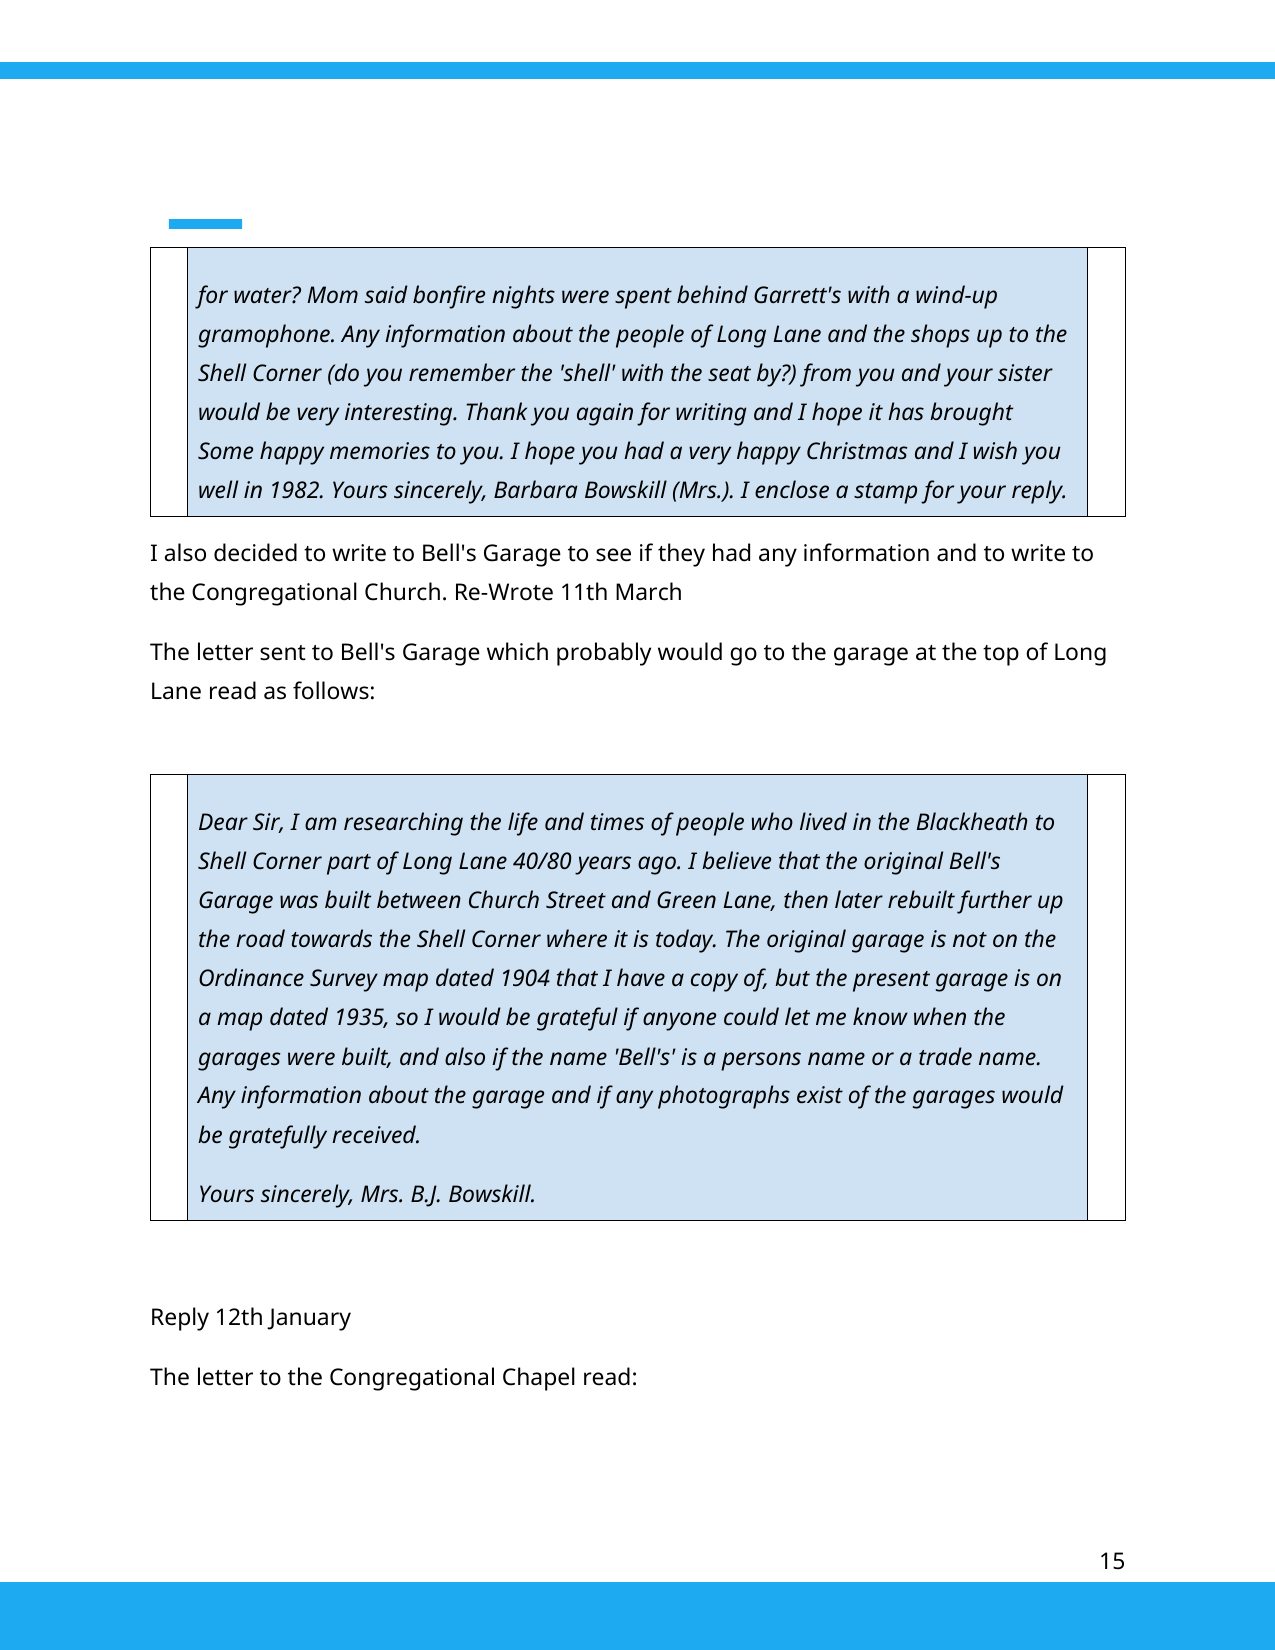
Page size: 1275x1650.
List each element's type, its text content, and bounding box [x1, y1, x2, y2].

table_header for water? Mom said bonfire nights were spent behind Garrett's with a wind-up gramophone. Any information about the people of Long Lane and the shops up to the Shell Corner (do you remember the 'shell' with the seat by?) from you and your sister would be very interesting. Thank you again for writing and I hope it has brought Some happy memories to you. I hope you had a very happy Christmas and I wish you well in 1982. Yours sincerely, Barbara Bowskill (Mrs.). I enclose a stamp for your reply. [188, 248, 1087, 516]
picture [0, 1582, 1275, 1650]
text Reply 12th January [150, 1301, 1125, 1333]
table_header [1088, 248, 1125, 516]
table_header [151, 248, 187, 516]
table_header [1088, 775, 1125, 1220]
text I also decided to write to Bell's Garage to see if they had any information and to write to the Congregational Church. Re-Wrote 11th March [150, 537, 1125, 608]
picture [0, 62, 1275, 79]
picture [168, 219, 243, 229]
text The letter sent to Bell's Garage which probably would go to the garage at the top of Long Lane read as follows: [150, 636, 1125, 707]
table_header [151, 775, 187, 1220]
text The letter to the Congregational Chapel read: [150, 1361, 1125, 1392]
table_header Dear Sir, I am researching the life and times of people who lived in the Blackheath to Shell Corner part of Long Lane 40/80 years ago. I believe that the original Bell's Garage was built between Church Street and Green Lane, then later rebuilt further up the road towards the Shell Corner where it is today. The original garage is not on the Ordinance Survey map dated 1904 that I have a copy of, but the present garage is on a map dated 1935, so I would be grateful if anyone could let me know when the garages were built, and also if the name 'Bell's' is a persons name or a trade name. Any information about the garage and if any photographs exist of the garages would be gratefully received. Yours sincerely, Mrs. B.J. Bowskill. [188, 775, 1087, 1220]
